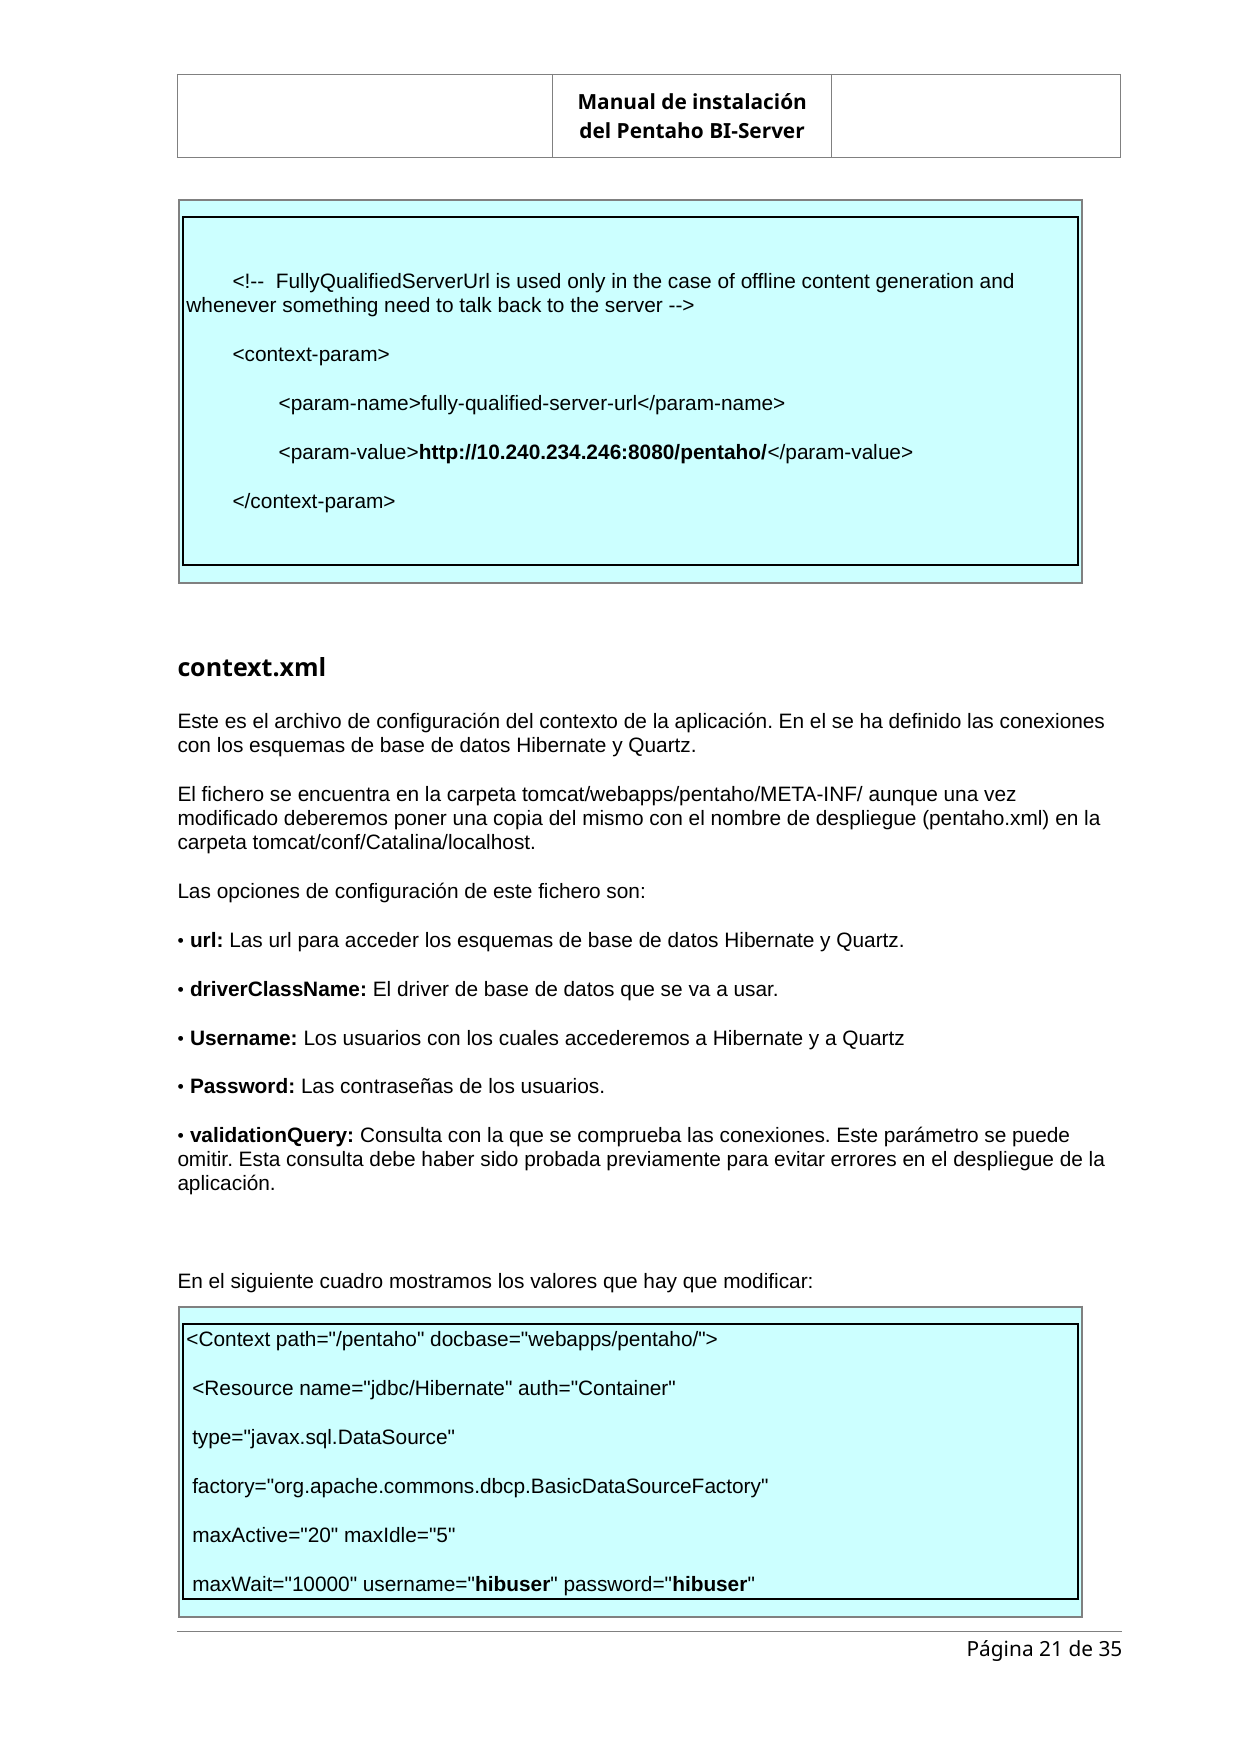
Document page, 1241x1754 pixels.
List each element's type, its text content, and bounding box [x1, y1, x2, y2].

text En el siguiente cuadro mostramos los valores que hay que modificar: [177, 1269, 1122, 1293]
text El fichero se encuentra en la carpeta tomcat/webapps/pentaho/META-INF/ aunque una vez modificado deberemos poner una copia del mismo con el nombre de despliegue (pentaho.xml) en la carpeta tomcat/conf/Catalina/localhost. [177, 782, 1122, 853]
text Este es el archivo de configuración del contexto de la aplicación. En el se ha definido las conexiones con los esquemas de base de datos Hibernate y Quartz. [177, 709, 1122, 757]
subtitle context.xml [177, 650, 1122, 684]
text Las opciones de configuración de este fichero son: [177, 878, 1122, 902]
list Username: Los usuarios con los cuales accederemos a Hibernate y a Quartz [177, 1025, 1122, 1049]
list driverClassName: El driver de base de datos que se va a usar. [177, 976, 1122, 1000]
list validationQuery: Consulta con la que se comprueba las conexiones. Este parámetro se puede omitir. Esta consulta debe haber sido probada previamente para evitar errores en el despliegue de la aplicación. [177, 1123, 1122, 1195]
list url: Las url para acceder los esquemas de base de datos Hibernate y Quartz. [177, 927, 1122, 951]
list Password: Las contraseñas de los usuarios. [177, 1074, 1122, 1098]
table_header <!-- FullyQualifiedServerUrl is used only in the case of offline content generation and whenever something need to talk back to the server --> <context-param> <param-name>fully-qualified-server-url</param-name> <param-value>http://10.240.234.246:8080/pentaho/</param-value> </context-param> [180, 201, 1081, 582]
table_header <Context path="/pentaho" docbase="webapps/pentaho/"> <Resource name="jdbc/Hibernate" auth="Container" type="javax.sql.DataSource" factory="org.apache.commons.dbcp.BasicDataSourceFactory" maxActive="20" maxIdle="5" maxWait="10000" username="hibuser" password="hibuser" [180, 1308, 1081, 1616]
